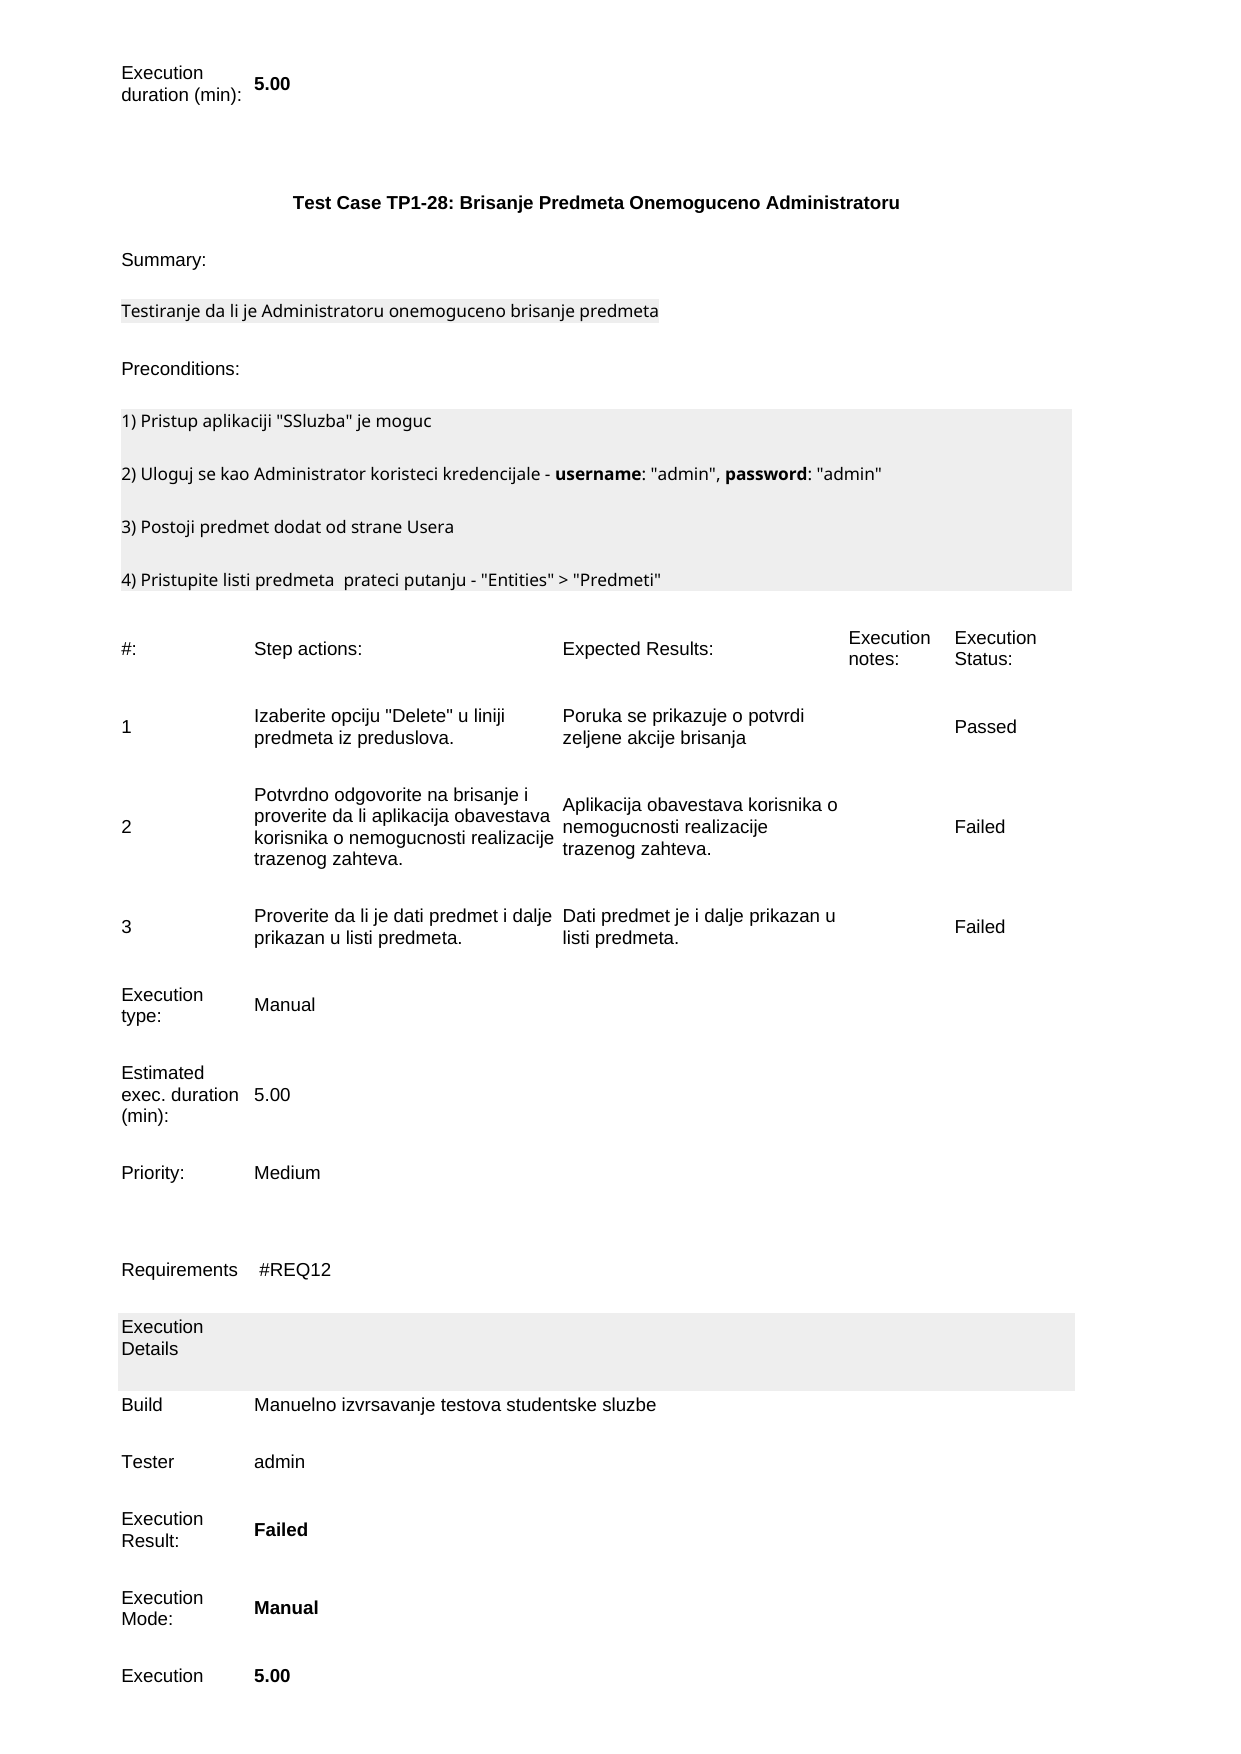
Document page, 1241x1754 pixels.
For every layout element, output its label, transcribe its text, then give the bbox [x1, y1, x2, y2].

table_cell Poruka se prikazuje o potvrdi zeljene akcije brisanja [560, 702, 845, 781]
table_cell 2 [118, 781, 251, 902]
table_cell Execution [118, 1662, 251, 1689]
table_cell #: [118, 624, 251, 702]
table_cell Preconditions: 1) Pristup aplikaciji "SSluzba" je moguc 2) Uloguj se kao Administrator koristeci kredencijale - username: "admin", password: "admin" 3) Postoji predmet dodat od strane Usera 4) Pristupite listi predmeta prateci putanju - "Entities" > "Predmeti" [118, 355, 1075, 624]
table_cell Manual [251, 1584, 1075, 1662]
table_cell [845, 702, 951, 781]
table_cell [1059, 781, 1075, 902]
table_cell 5.00 [251, 1662, 1075, 1689]
table_cell Aplikacija obavestava korisnika o nemogucnosti realizacije trazenog zahteva. [560, 781, 845, 902]
table_cell Requirements [118, 1256, 251, 1313]
table_cell Potvrdno odgovorite na brisanje i proverite da li aplikacija obavestava korisnika o nemogucnosti realizacije trazenog zahteva. [251, 781, 559, 902]
table_cell 1 [118, 702, 251, 781]
table_cell Execution Status: [951, 624, 1058, 702]
table_cell Tester [118, 1448, 251, 1505]
table_cell Izaberite opciju "Delete" u liniji predmeta iz preduslova. [251, 702, 559, 781]
table_cell Proverite da li je dati predmet i dalje prikazan u listi predmeta. [251, 902, 559, 981]
table_header Test Case TP1-28: Brisanje Predmeta Onemoguceno Administratoru [118, 189, 1075, 245]
table_cell Failed [951, 902, 1058, 981]
table_cell [251, 1313, 1075, 1391]
table_cell Manual [251, 981, 1075, 1059]
table_cell Execution duration (min): [118, 59, 251, 137]
table_cell Failed [251, 1505, 1075, 1583]
table_cell [1059, 624, 1075, 702]
table_cell #REQ12 [251, 1256, 1075, 1313]
table_cell Medium [251, 1159, 1075, 1216]
table_cell Passed [951, 702, 1058, 781]
table_cell Failed [951, 781, 1058, 902]
table_cell Expected Results: [560, 624, 845, 702]
table_cell Priority: [118, 1159, 251, 1216]
table_cell 3 [118, 902, 251, 981]
table_cell Manuelno izvrsavanje testova studentske sluzbe [251, 1391, 1075, 1448]
table_cell Execution notes: [845, 624, 951, 702]
table_cell [1059, 702, 1075, 781]
table_cell Step actions: [251, 624, 559, 702]
table_cell [118, 1216, 1075, 1256]
table_cell [845, 781, 951, 902]
table_cell Execution Details [118, 1313, 251, 1391]
table_cell Execution Mode: [118, 1584, 251, 1662]
table_cell Build [118, 1391, 251, 1448]
table_cell Estimated exec. duration (min): [118, 1059, 251, 1159]
table_cell [1059, 902, 1075, 981]
table_cell 5.00 [251, 1059, 1075, 1159]
table_cell Execution type: [118, 981, 251, 1059]
table_cell admin [251, 1448, 1075, 1505]
table_cell Dati predmet je i dalje prikazan u listi predmeta. [560, 902, 845, 981]
table_cell 5.00 [251, 59, 1075, 137]
table_cell Execution Result: [118, 1505, 251, 1583]
table_cell [845, 902, 951, 981]
table_cell Summary: Testiranje da li je Administratoru onemoguceno brisanje predmeta [118, 245, 1075, 355]
